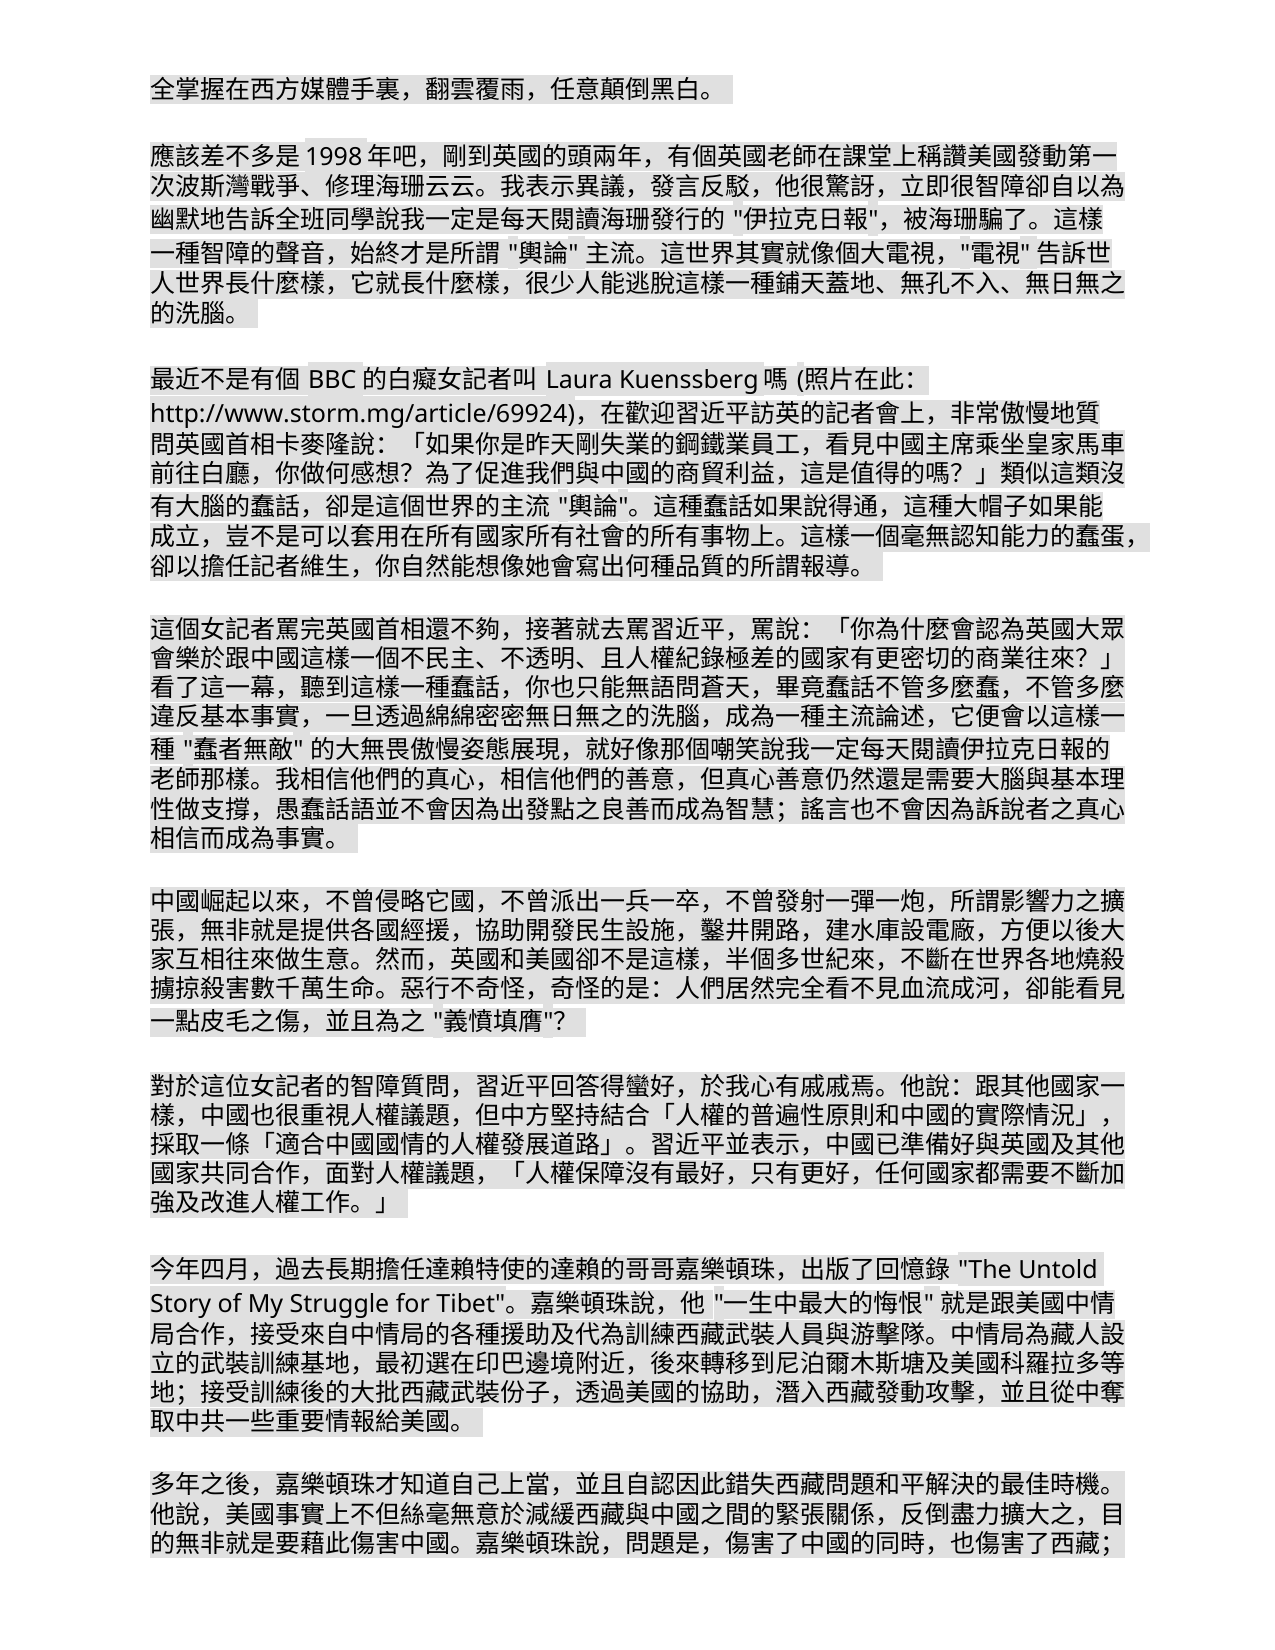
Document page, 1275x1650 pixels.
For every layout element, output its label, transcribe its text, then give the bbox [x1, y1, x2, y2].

text 我的留言所謂99%有誤，所以把之前陳醫師的文貼出，藉以比對。 小慧 ---- （陳真 &;#124; 2015.11.12 13:28 &;#124; #） 黨外時，如果有人跟我說，你拋頭顱灑熱血所從事的所謂民主運動及台獨運動，背後其實是美國在操盤，民主為名，台獨為實，旨在反中，旨在確保兩岸的持續敵對與分離，如果當時有人跟我這麼說，我是不會信的。這麼簡單的一個事實，而我居然在十多年之後，來到海外，才終於恍然大悟，明白自己過去的單純 (或說愚蠢)，若要說不後悔不自責是騙人的。付出青春血淚，乃至家破人亡，到頭來卻發現，原來這一切只是某種龐大政治操作的一著棋；你的犧牲與努力，只是造就無數齷齪文人與政客，對社會大眾卻反而造成傷害。單純的個人善意，反倒成為一種邪惡的工具。我常想，我是不是應該(像達賴的哥哥那樣)也來寫個懺悔錄或現形記，給可悲歷史再添一筆。 在英國十年，在西方的各種反戰運動或社會運動中，除了我和學姐外，很少有華人 (更沒有台灣人)，因此經常顯得目標顯著。每當有西方人走近想問我問題，我差不多就能預知他打算問我些什麼了，不外就是問我為何台灣如此心甘情願充當美國走狗。曾經有個支持反戰的英國女生，從我嘴裏聽到我對中共的批評，驚訝地對著蒼天一連大聲吶喊了 why？why？why？三個 why字，彷彿我的愚蠢讓她心碎了似的。一開始，我不太能理解，為何西方反戰人士總是支持中國，甚至往往對之充滿好感。後來我逐漸明白並且相信也許他們才是對的，至少，在相對意義上來說，美國 vs.中國，一善一惡，對比極為明顯。你當然不需要二擇一，但你沒有理由只見中國之秋毫，卻不見美國之輿薪。 當然，"挺中抗美" 這樣一種認知與聲音，在西方世界依然是極少數，整個話語權仍然完全掌握在西方媒體手裏，翻雲覆雨，任意顛倒黑白。 應該差不多是1998年吧，剛到英國的頭兩年，有個英國老師在課堂上稱讚美國發動第一次波斯灣戰爭、修理海珊云云。我表示異議，發言反駁，他很驚訝，立即很智障卻自以為幽默地告訴全班同學說我一定是每天閱讀海珊發行的 "伊拉克日報"，被海珊騙了。這樣一種智障的聲音，始終才是所謂 "輿論" 主流。這世界其實就像個大電視，"電視" 告訴世人世界長什麼樣，它就長什麼樣，很少人能逃脫這樣一種鋪天蓋地、無孔不入、無日無之的洗腦。 最近不是有個 BBC 的白癡女記者叫 Laura Kuenssberg嗎 (照片在此：http://www.storm.mg/article/69924)，在歡迎習近平訪英的記者會上，非常傲慢地質問英國首相卡麥隆說：「如果你是昨天剛失業的鋼鐵業員工，看見中國主席乘坐皇家馬車前往白廳，你做何感想？為了促進我們與中國的商貿利益，這是值得的嗎？」類似這類沒有大腦的蠢話，卻是這個世界的主流 "輿論"。這種蠢話如果說得通，這種大帽子如果能成立，豈不是可以套用在所有國家所有社會的所有事物上。這樣一個毫無認知能力的蠢蛋，卻以擔任記者維生，你自然能想像她會寫出何種品質的所謂報導。 這個女記者罵完英國首相還不夠，接著就去罵習近平，罵說：「你為什麼會認為英國大眾會樂於跟中國這樣一個不民主、不透明、且人權紀錄極差的國家有更密切的商業往來？」看了這一幕，聽到這樣一種蠢話，你也只能無語問蒼天，畢竟蠢話不管多麼蠢，不管多麼違反基本事實，一旦透過綿綿密密無日無之的洗腦，成為一種主流論述，它便會以這樣一種 "蠢者無敵" 的大無畏傲慢姿態展現，就好像那個嘲笑說我一定每天閱讀伊拉克日報的老師那樣。我相信他們的真心，相信他們的善意，但真心善意仍然還是需要大腦與基本理性做支撐，愚蠢話語並不會因為出發點之良善而成為智慧；謠言也不會因為訴說者之真心相信而成為事實。 中國崛起以來，不曾侵略它國，不曾派出一兵一卒，不曾發射一彈一炮，所謂影響力之擴張，無非就是提供各國經援，協助開發民生設施，鑿井開路，建水庫設電廠，方便以後大家互相往來做生意。然而，英國和美國卻不是這樣，半個多世紀來，不斷在世界各地燒殺擄掠殺害數千萬生命。惡行不奇怪，奇怪的是：人們居然完全看不見血流成河，卻能看見一點皮毛之傷，並且為之 "義憤填膺"？ 對於這位女記者的智障質問，習近平回答得蠻好，於我心有戚戚焉。他說：跟其他國家一樣，中國也很重視人權議題，但中方堅持結合「人權的普遍性原則和中國的實際情況」，採取一條「適合中國國情的人權發展道路」。習近平並表示，中國已準備好與英國及其他國家共同合作，面對人權議題，「人權保障沒有最好，只有更好，任何國家都需要不斷加強及改進人權工作。」 今年四月，過去長期擔任達賴特使的達賴的哥哥嘉樂頓珠，出版了回憶錄 "The Untold Story of My Struggle for Tibet"。嘉樂頓珠說，他 "一生中最大的悔恨" 就是跟美國中情局合作，接受來自中情局的各種援助及代為訓練西藏武裝人員與游擊隊。中情局為藏人設立的武裝訓練基地，最初選在印巴邊境附近，後來轉移到尼泊爾木斯塘及美國科羅拉多等地；接受訓練後的大批西藏武裝份子，透過美國的協助，潛入西藏發動攻擊，並且從中奪取中共一些重要情報給美國。 多年之後，嘉樂頓珠才知道自己上當，並且自認因此錯失西藏問題和平解決的最佳時機。他說，美國事實上不但絲毫無意於減緩西藏與中國之間的緊張關係，反倒盡力擴大之，目的無非就是要藉此傷害中國。嘉樂頓珠說，問題是，傷害了中國的同時，也傷害了西藏；唯一獲利的是從中翻雲覆雨的美國。嘉樂頓珠還強調，美國提供給藏人的各種武器從來都不是美國製，他認為這是因為美國不願留下任何暗中協助藏人進行武裝組織與攻擊的證據。 對於這整個經過，達賴的哥哥嘉樂頓珠是這麼說的： “終我一生，只有一件可堪悔恨之事：那就是與中情局發生關聯。最初，我真的相信，美國人想要幫助我們為獨立而戰，最後我意識到，事情並非如此單純，這只是我的一廂情願。中情局的目標從來都不是西藏獨立，事實上，我不認為美國真的想施以援手，他們只是想引起衝突，用西藏人來製造中國和印度之間的誤解與不和。最終他們成功了，1962年的中印邊境戰爭就是一場悲劇。” “我們與中情局的合作，惹惱了中國人，給了他們進行大規模鎮壓的藉口。結果是，數萬西藏人因此而死。”“我與美國中情局的關係，沈甸甸地壓在我心上，我已經保持了幾十年的沈默，但是現在我必須說出真相。我們與中情局的合作是錯誤的。我們不應當收取中情局的援助。如果我們不與中情局合作，如果我們不貪圖中情局所給予的那些極為有限的好處，中共就沒有藉口殺掉那麽多西藏人。我們與中情局的合作，導致了那麽多無辜者的死亡。他們殺死的不僅是我們的人民，同時也試圖扼殺我們的文化。我與中情局一起完成的那些事，促成了西藏文化的徹底毀滅。這給我帶來了巨大痛苦，在許多年裏使我備受困擾。我不能忘卻這一切，我是有罪的。這是我一生最大的悔恨。" 美國的這類作為，不斷反覆施行至今，在世界各地以所謂民主自由及人權為藉口，盡一切力量挑起血腥動亂與衝突，藉以顛覆、攻擊乃至入侵與佔領所有不聽話或敵對的各國政權；方法之一就是藉著提供經援與武器給所謂反對勢力，藉以挑起各種抗爭與動亂，從中坐收漁利。毫無疑問，今天要不是中共國力強大，整個大陸早已成為伊拉克及阿富汗那般的血腥人間煉獄，八國聯軍及軍閥割據和大饑荒等等恐怖歷史，老早重演。 我常想，今天我若是中共領導人，面對這樣一個無惡不作、無所不用其極、信奉極端暴力與恐怖主義的美國政府，用盡一切手段想在中國製造動亂與分裂，我有可能不實施某種鎮壓或管制嗎？恐怕不可能。除非我想讓整個中國十幾億人民陷於水火、墮入猶如伊拉克、敘利亞、利比亞及阿富汗等等等等等那樣一種永不見天日的人間煉獄。這就好像當美國以大量金錢和各種先進武器支援敘利亞所謂熱愛自由與民主的武裝勢力，四處在敘利亞製造動亂時，你做為一個敘利亞領導人，有可能啥事也不做而任其四處破壞、任其壯大嗎？ 時至今日，應該不會再有人稱讚美國發動侵略伊拉克戰爭了吧？應該也不會有人相信什麼海珊擁有大規模毀滅武器準備毀滅人類的鬼話。而且恰恰相反，這幾年來許多機密文件紛紛清楚地顯示：美國不但不是因為 "懷疑" 海珊 "可能擁有" 大規模毀滅武器而入侵伊拉克，而是因為美國 "確切知道" 海珊根本沒有任何大規模毀滅武器，所以才肆無忌憚地派出地面部隊入侵佔領伊拉克。 邪惡之事，總是出之以冠冕堂皇光鮮亮麗之名。例如，隨手舉個例好了。美國從事這一切齷齪勾當的偉大說詞之一就是透過所謂民主輸出與人權輸出。美國有個 "假民營真官方" 的所謂人權機構就叫做 "美國國家民主輸出基金會" (National Endowment for Democracy，縮寫：NED，一般翻譯做美國民主基金會)，它是美國中情局底下一個負責顛覆與攻擊敵對政權或製造各種所謂 "民主抗爭" 的經援單位。在兩岸三地方面，凡是反中反華者，都是他們所要表揚與鉅額金錢贊助的對象，包括法輪功及王丹等一票所謂民運人士，獎勵他們繼續打擊中國，捍衛所謂民主自由。台灣方面，扁嫂吳淑珍也曾經是美國民主基金會2002年的獲獎者，獎勵她對所謂民主與人權所做出的巨大貢獻。 前一陣子，由屠圖、華勒沙和達賴以及那位強烈支持以色列、布希還曾在書中表揚說是因為受到他的鼓動與催促因此才決定發動伊拉克戰爭的 Elie Wiesel等12名諾貝爾和平獎得主領軍，針對習近平的出訪各國，聯名發表一封給歐巴馬的公開信。這些在政治上向來一點都不清純卻總是故做清純中立狀的和平獎得主，在信裏熱切地央請歐巴馬，懇請他做為同樣是諾貝爾和平獎得主，做為一個捍衛人權與民主的世界領袖，務必義無反顧地出面譴責習近平，務必發起緊急救援，要求釋放 (只不過被判幾年徒刑的) 劉曉波，否則中國將會以為他們可以繼續傷害人權而不會受到世人制裁。信件大意如此，非常無恥。 西方媒體毫無例外地一致刊登了這條 "大" 新聞。起初看到這新聞時，我原本以為這些什麼碗糕和平獎得主只是腦袋不清，心眼並不壞。(可是，這些人，長期參與政治如此之深，有可能 "單純" 得像個三歲小孩嗎？) 後來看到運作發起這封聯名公開信的所謂 "人權團體"叫做 Freedom Now，我才知道這不但不是腦袋不清，而是老謀深算、心機極深的一種政治動作。 這些事，說來滿紙污穢，實在很不想談。政治之陰暗複雜，難以三言兩語說清。 還記得發生在去年奈及利亞的博科聖地 (Boko Haram) 綁架事件嗎？數百名女學生被武裝份子衝入校園抓走，充當性奴隸販賣。面對選舉，奈及利亞總統Goodluck Jonathan為了改善形象，竟然偷偷摸摸和美國華盛頓一家公關公司叫做 Levick 以及一家提供法律服務的所謂 "人權公司" 叫做Perseus Strategies，簽下大約四千多萬台幣的合約；合約內容表明將協助奈及利亞政府 "在國際與國內媒體上，改變對其不利的論述"，同時 "促進其政府運作之民主與透明"。 這是不是很好笑，我偷偷摸摸花大錢買通公關公司，請他幫我在國內外媒體塑造美好形象，消除對我不利之輿論，幫我的政府變得更透明更民主。 Perseus Strategies 的老闆是誰呢，是歐巴馬的一個金主叫做Jared Genser，Jared Genser是誰呢？就是所謂人權組織Freedom Now的創辦者，也就是這次這12位諾貝爾和平獎得主砲轟習近平的聯名信的策畫人。這位 Jared Genser很有生意頭腦，他以及他的所謂人權組織向來毫不諱言地表明，聲援所謂政治犯必須具有高度附加價值，能見度要夠，殺傷力要大，好處要多；劉曉波及翁山蘇姬等人，就是在這樣一種 "具有高度附加價值" 的思維下所挑選出來的聲援對象。所謂人權、民主與自由等等，背後目的不外就是政治鬥爭與利益；而且，連人權都能搞成一種投資，搞成一家國際大公司來經營，真是不簡單。 我只是要說，政治之複雜與陰暗，遠遠不是媒體或政客及其一票走狗與幫凶們所呈現的那樣冠冕堂皇，光鮮亮麗。平常生活中詐騙集團的騙術往往日新月異，推陳出新，令人防不勝防；不過只是為了一點蠅頭小利，人家詐騙集團尚且如此用心複雜，更何況是具有億億萬萬倍暴利的政治事務與權力。掛的全是漂亮羊頭，賣的卻是狗肉。 還記得英國真實世界的007-- "睹注之刀" (Stakeknife)嗎？ 本名叫 Freddie Scappaticci ，十多年前我曾寫過幾篇文字談他。在他的真實身份曝光之前，二、三十年來，此人一直被英國政府廣為描繪成殺人魔頭，所謂恐怖組織 "愛爾蘭共和軍" (IRA)的軍事首領，曾經一手策畫英國境內半數以上的恐怖攻擊事件，至少四十幾名英國警察和士兵遭其殺害，數百人傷殘。後來，因為英國情治單位內部發生私人爭執，有人憤而報復，他的真實身份才被揭穿，原來他是英國在IRA臥底的情治人員，足足臥底了25年，代號就叫做賭注之刀，在英國政府的允許下，策畫無數恐怖攻擊事件，也因為表現如此 "優異"，戰功彪炳，一路攀昇到IRA的領導階層。 我對政治真是很無言，知一百，知一萬，卻僅能說其一。我若有一絲寫小說的衝動，其實不需要什麼想像力，只要稍微就地取材，恐怕就能寫出不可思議的爾虞我詐與物慾橫流。遠的不說，光從島內一片綠油油的政治勢力幾乎無日無之的各種無恥陰暗作為，就能看見一種普及於世、擅於操弄的政治文化。島內如此，島外亦然。政治之陰暗與複雜，實難想像，但卻往往以天使般、救世主般的清新理想主義者形象出現。 比方說，上述這位所謂人權組織 "Freedom Now" 的創辦人 Jared Genser，在美國政界相當具有影響力，他在2011年更是大力鼓吹軍事侵略利比亞，原因當然又說是為了人權，為了民主自由。被強迫 "民主輸入" 的利比亞，如今就跟伊拉克、阿富汗及敘利亞一樣，陷入恐怖內戰，屍橫遍野，宛如人間煉獄。 寫這麼多，你會憤怒嗎？我看不會。會憤怒的人請舉手。我看鳳毛鱗角，少之又少。憤怒猶不可得，更不用說因此捨身奉獻。 紀伯倫曾如此說道： "就像一片孤葉，不會未經整棵大樹的默許就枯黃；為惡者胡作非為的背後，並非沒有眾人潛藏的允諾。" 說穿了，我們都是幫凶。當然我也是，差別也許只是在於我可能稍微比一般人有點病識感，知道自己是幫凶。常覺得這樣活著很窩囊，很不應該，但我該怎麼活才像樣？ [150, 75, 1125, 1558]
